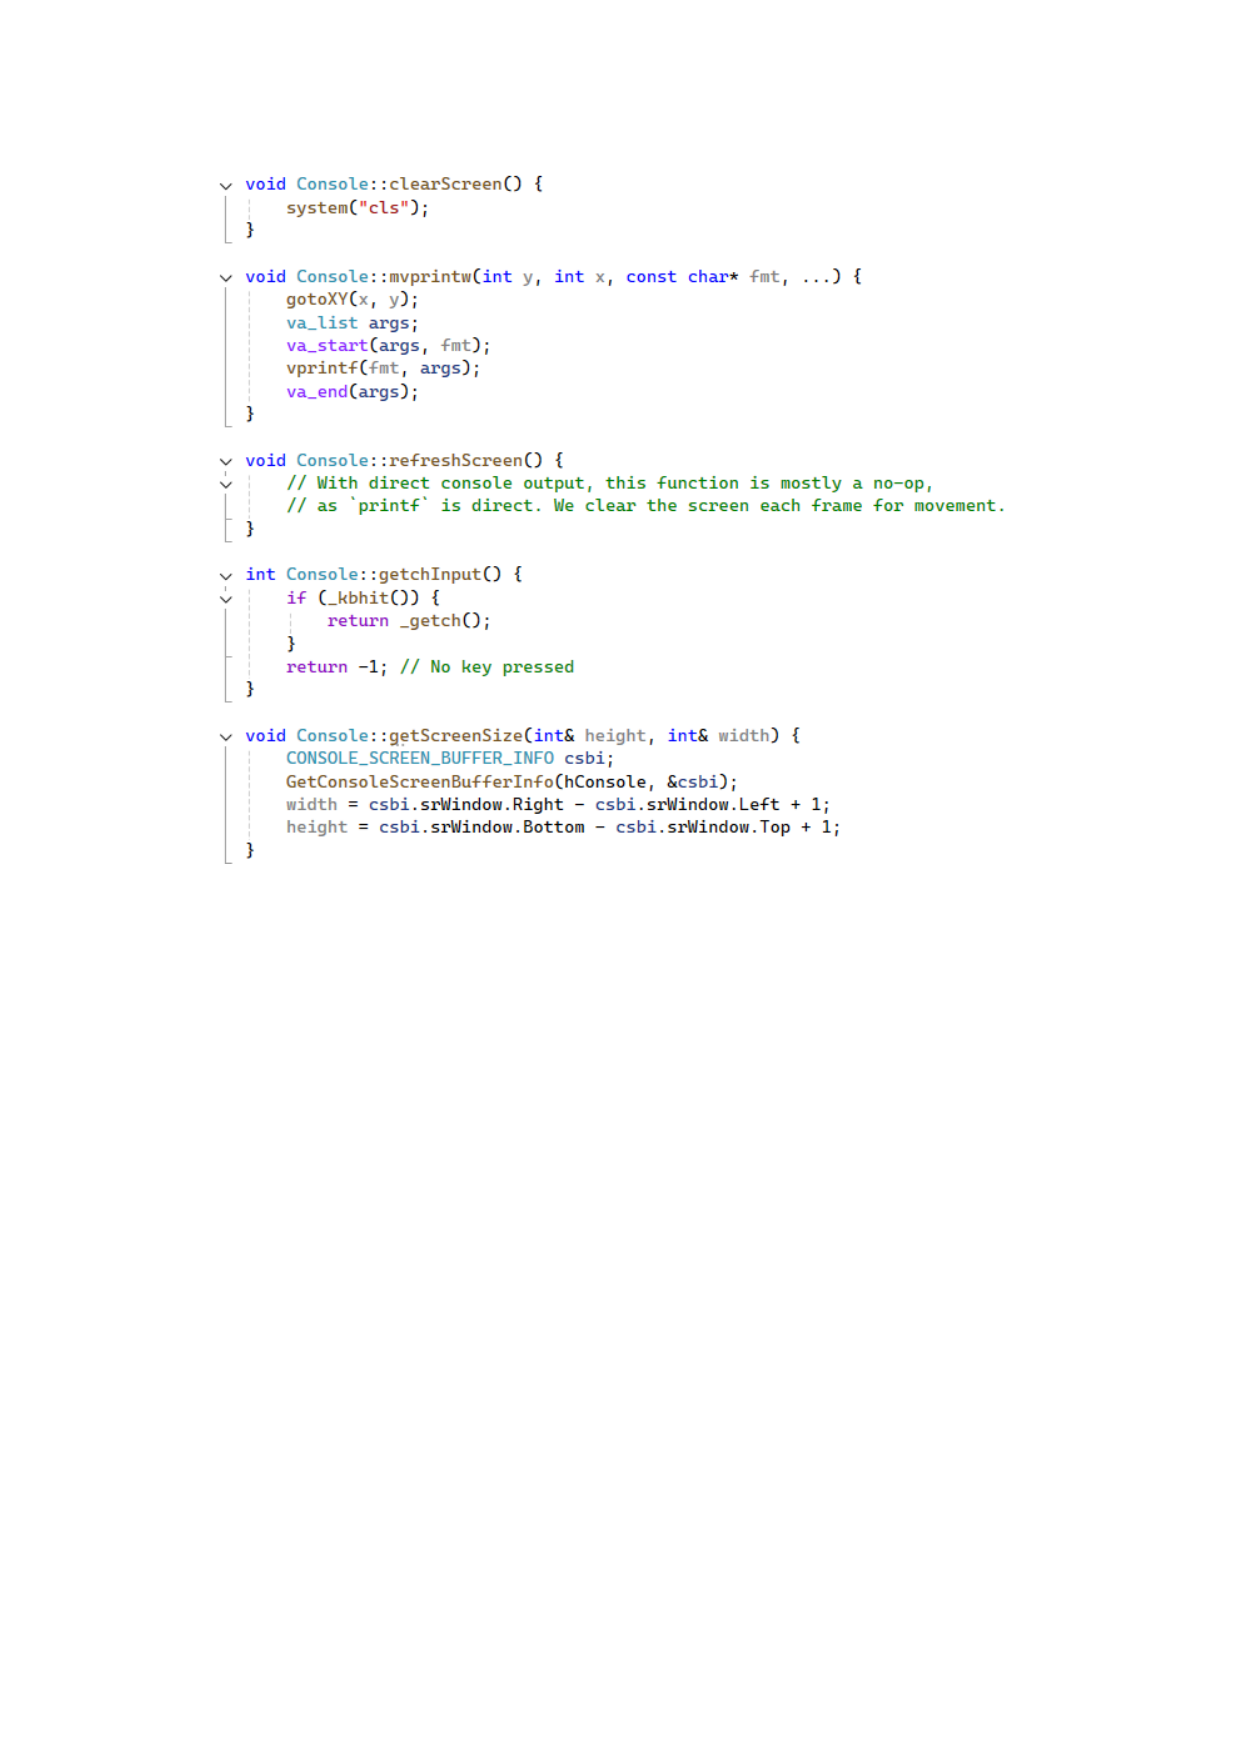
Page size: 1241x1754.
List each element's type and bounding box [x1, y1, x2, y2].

picture [195, 171, 1045, 864]
